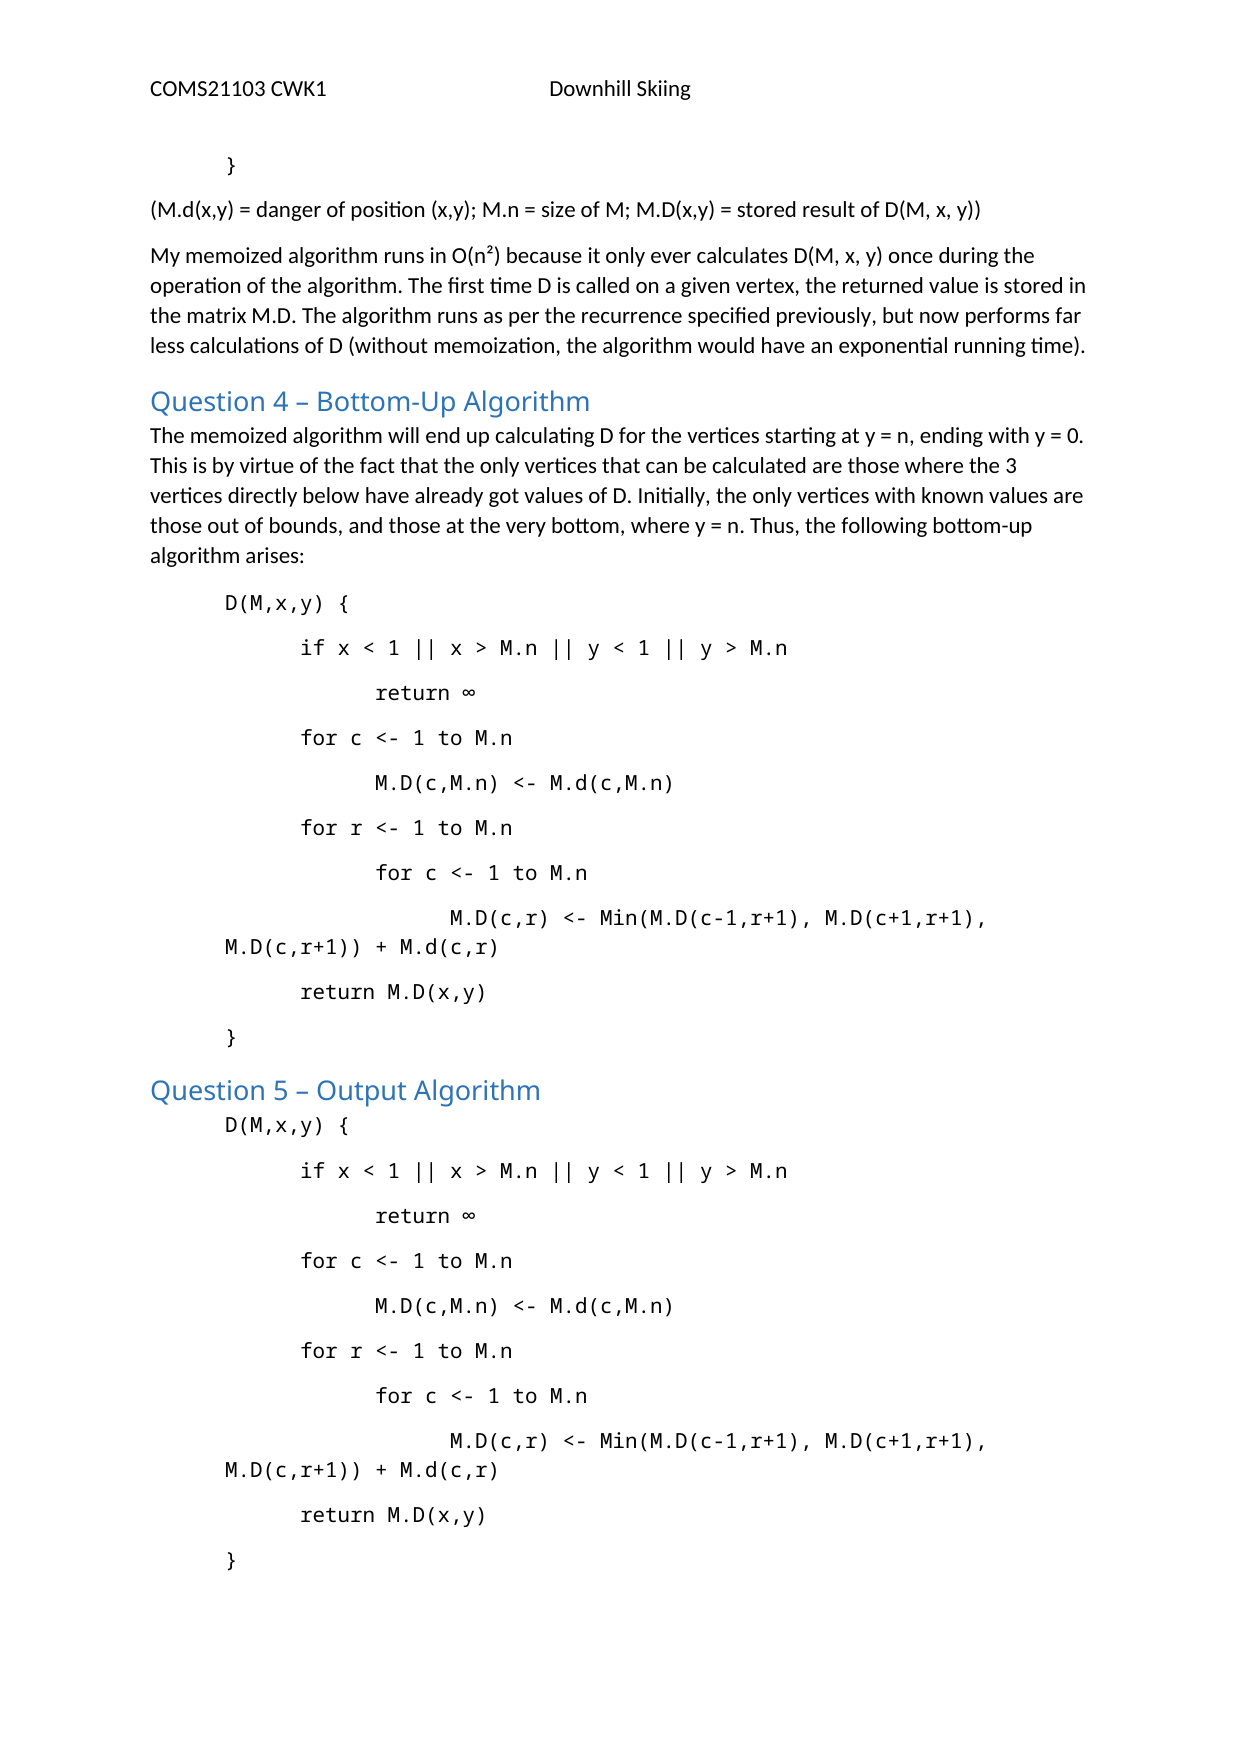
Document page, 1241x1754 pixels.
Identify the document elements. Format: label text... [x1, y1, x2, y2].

text M.D(c,r) <- Min(M.D(c-1,r+1), M.D(c+1,r+1), M.D(c,r+1)) + M.d(c,r) [225, 1426, 1090, 1483]
text for c <- 1 to M.n [225, 858, 1090, 887]
text } [225, 1545, 1090, 1573]
text M.D(c,M.n) <- M.d(c,M.n) [225, 1291, 1090, 1319]
text The memoized algorithm will end up calculating D for the vertices starting at y = n, ending with y = 0. This is by virtue of the fact that the only vertices that can be calculated are those where the 3 vertices directly below have already got values of D. Initially, the only vertices with known values are those out of bounds, and those at the very bottom, where y = n. Thus, the following bottom-up algorithm arises: [150, 421, 1090, 569]
subtitle Question 4 – Bottom-Up Algorithm [150, 382, 1090, 419]
text return ∞ [225, 1201, 1090, 1229]
text for r <- 1 to M.n [225, 1336, 1090, 1364]
text (M.d(x,y) = danger of position (x,y); M.n = size of M; M.D(x,y) = stored result of D(M, x, y)) [150, 195, 1090, 223]
text return ∞ [225, 678, 1090, 706]
text M.D(c,r) <- Min(M.D(c-1,r+1), M.D(c+1,r+1), M.D(c,r+1)) + M.d(c,r) [225, 903, 1090, 960]
text return M.D(x,y) [225, 1500, 1090, 1528]
text for c <- 1 to M.n [225, 1246, 1090, 1274]
text My memoized algorithm runs in O(n²) because it only ever calculates D(M, x, y) once during the operation of the algorithm. The first time D is called on a given vertex, the returned value is stored in the matrix M.D. The algorithm runs as per the recurrence specified previously, but now performs far less calculations of D (without memoization, the algorithm would have an exponential running time). [150, 242, 1090, 359]
subtitle Question 5 – Output Algorithm [150, 1071, 1090, 1108]
text } [225, 1022, 1090, 1050]
text for c <- 1 to M.n [225, 1381, 1090, 1410]
text return M.D(x,y) [225, 977, 1090, 1005]
text D(M,x,y) { [225, 588, 1090, 616]
text } [225, 150, 1090, 178]
text for r <- 1 to M.n [225, 813, 1090, 842]
text M.D(c,M.n) <- M.d(c,M.n) [225, 768, 1090, 796]
text for c <- 1 to M.n [225, 723, 1090, 751]
text if x < 1 || x > M.n || y < 1 || y > M.n [225, 1156, 1090, 1184]
text D(M,x,y) { [225, 1111, 1090, 1139]
text if x < 1 || x > M.n || y < 1 || y > M.n [225, 633, 1090, 661]
